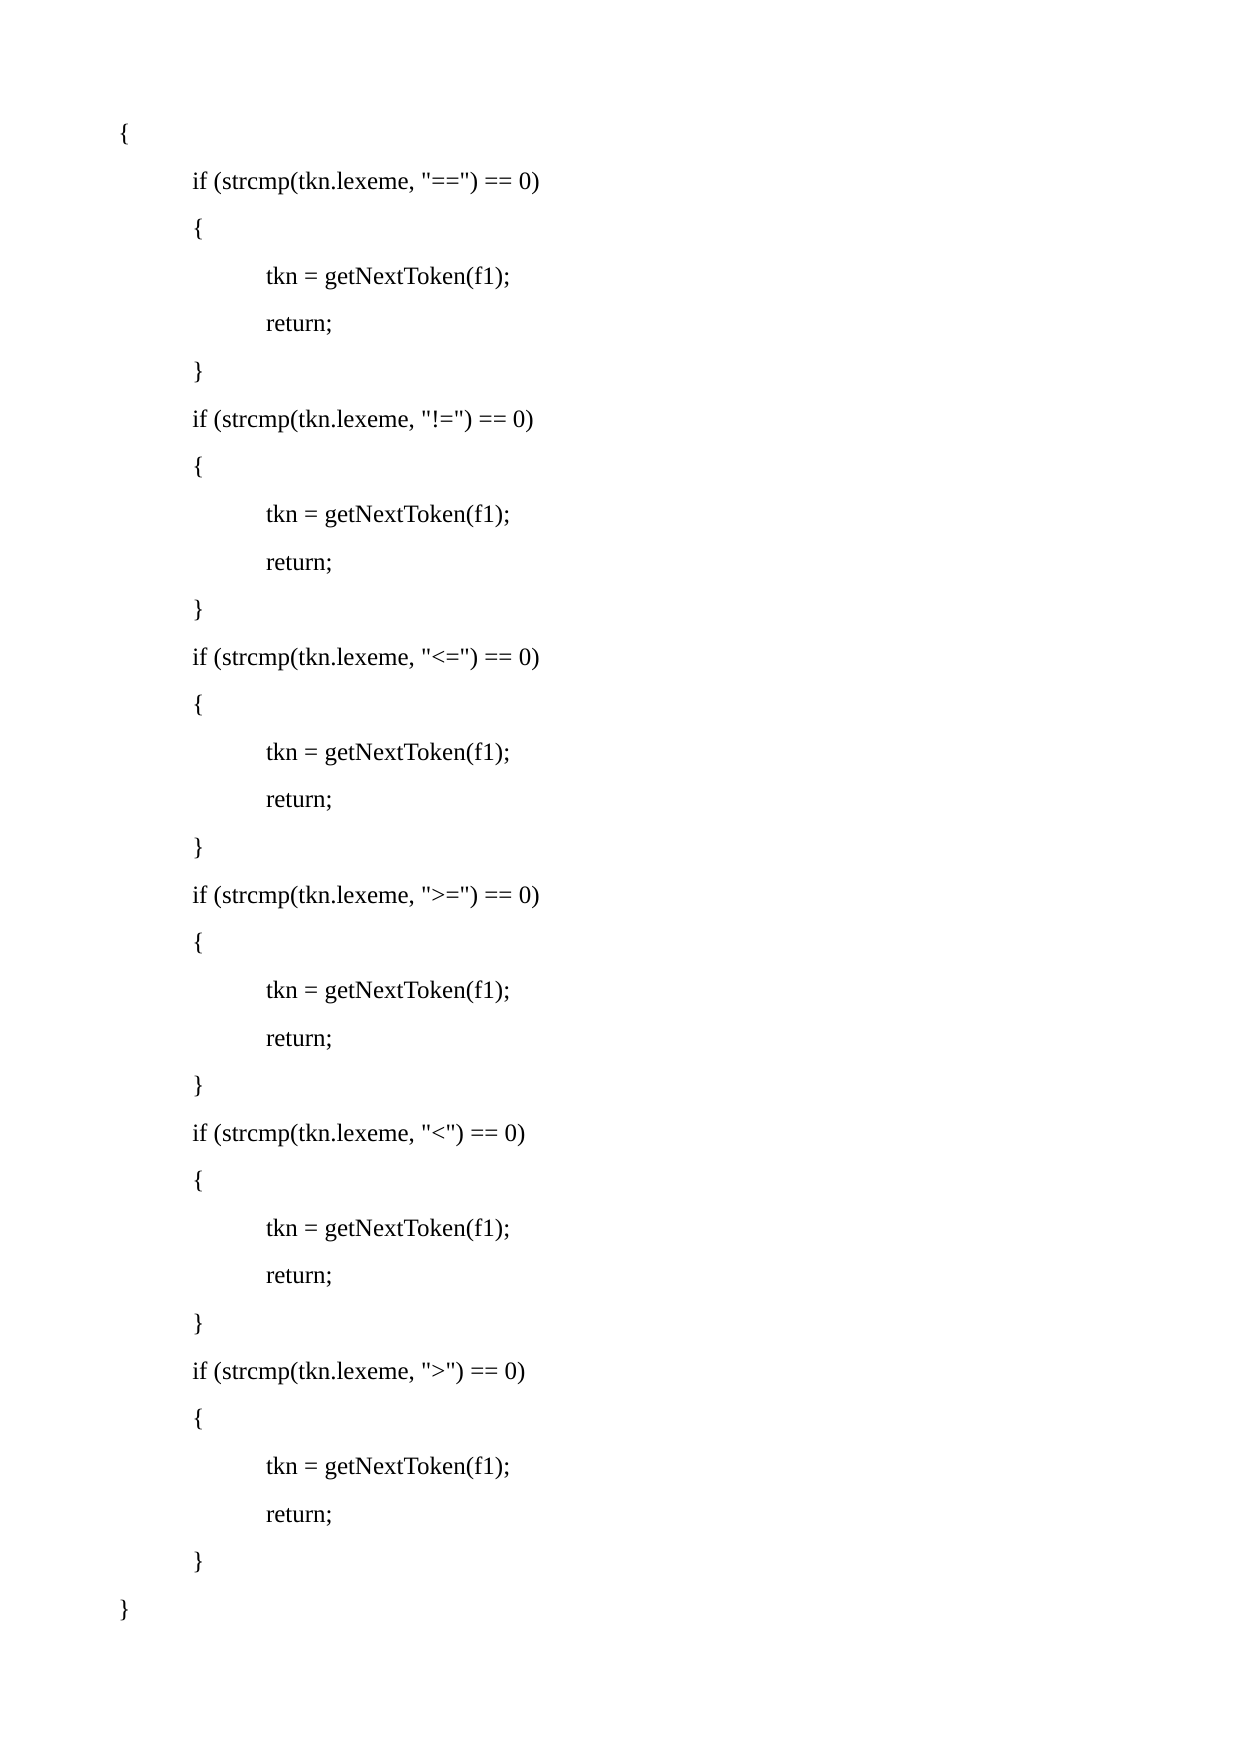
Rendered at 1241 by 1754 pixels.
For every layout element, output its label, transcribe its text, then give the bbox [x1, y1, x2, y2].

text } [118, 356, 1122, 385]
text { [118, 1403, 1122, 1432]
text tkn = getNextToken(f1); [118, 1451, 1122, 1480]
text { [118, 1165, 1122, 1194]
text } [118, 1546, 1122, 1575]
text tkn = getNextToken(f1); [118, 975, 1122, 1004]
text if (strcmp(tkn.lexeme, ">") == 0) [118, 1356, 1122, 1384]
text if (strcmp(tkn.lexeme, "==") == 0) [118, 166, 1122, 194]
text } [118, 1594, 1122, 1623]
text } [118, 594, 1122, 623]
text return; [118, 784, 1122, 813]
text { [118, 689, 1122, 718]
text return; [118, 1023, 1122, 1051]
text tkn = getNextToken(f1); [118, 261, 1122, 290]
text } [118, 1070, 1122, 1099]
text if (strcmp(tkn.lexeme, "<") == 0) [118, 1118, 1122, 1147]
text return; [118, 1499, 1122, 1527]
text return; [118, 308, 1122, 337]
text { [118, 118, 1122, 147]
text tkn = getNextToken(f1); [118, 737, 1122, 766]
text } [118, 832, 1122, 861]
text { [118, 451, 1122, 480]
text { [118, 927, 1122, 956]
text if (strcmp(tkn.lexeme, "!=") == 0) [118, 404, 1122, 432]
text return; [118, 547, 1122, 575]
text if (strcmp(tkn.lexeme, "<=") == 0) [118, 642, 1122, 671]
text if (strcmp(tkn.lexeme, ">=") == 0) [118, 880, 1122, 908]
text tkn = getNextToken(f1); [118, 1213, 1122, 1242]
text { [118, 213, 1122, 242]
text } [118, 1308, 1122, 1337]
text tkn = getNextToken(f1); [118, 499, 1122, 528]
text return; [118, 1261, 1122, 1289]
